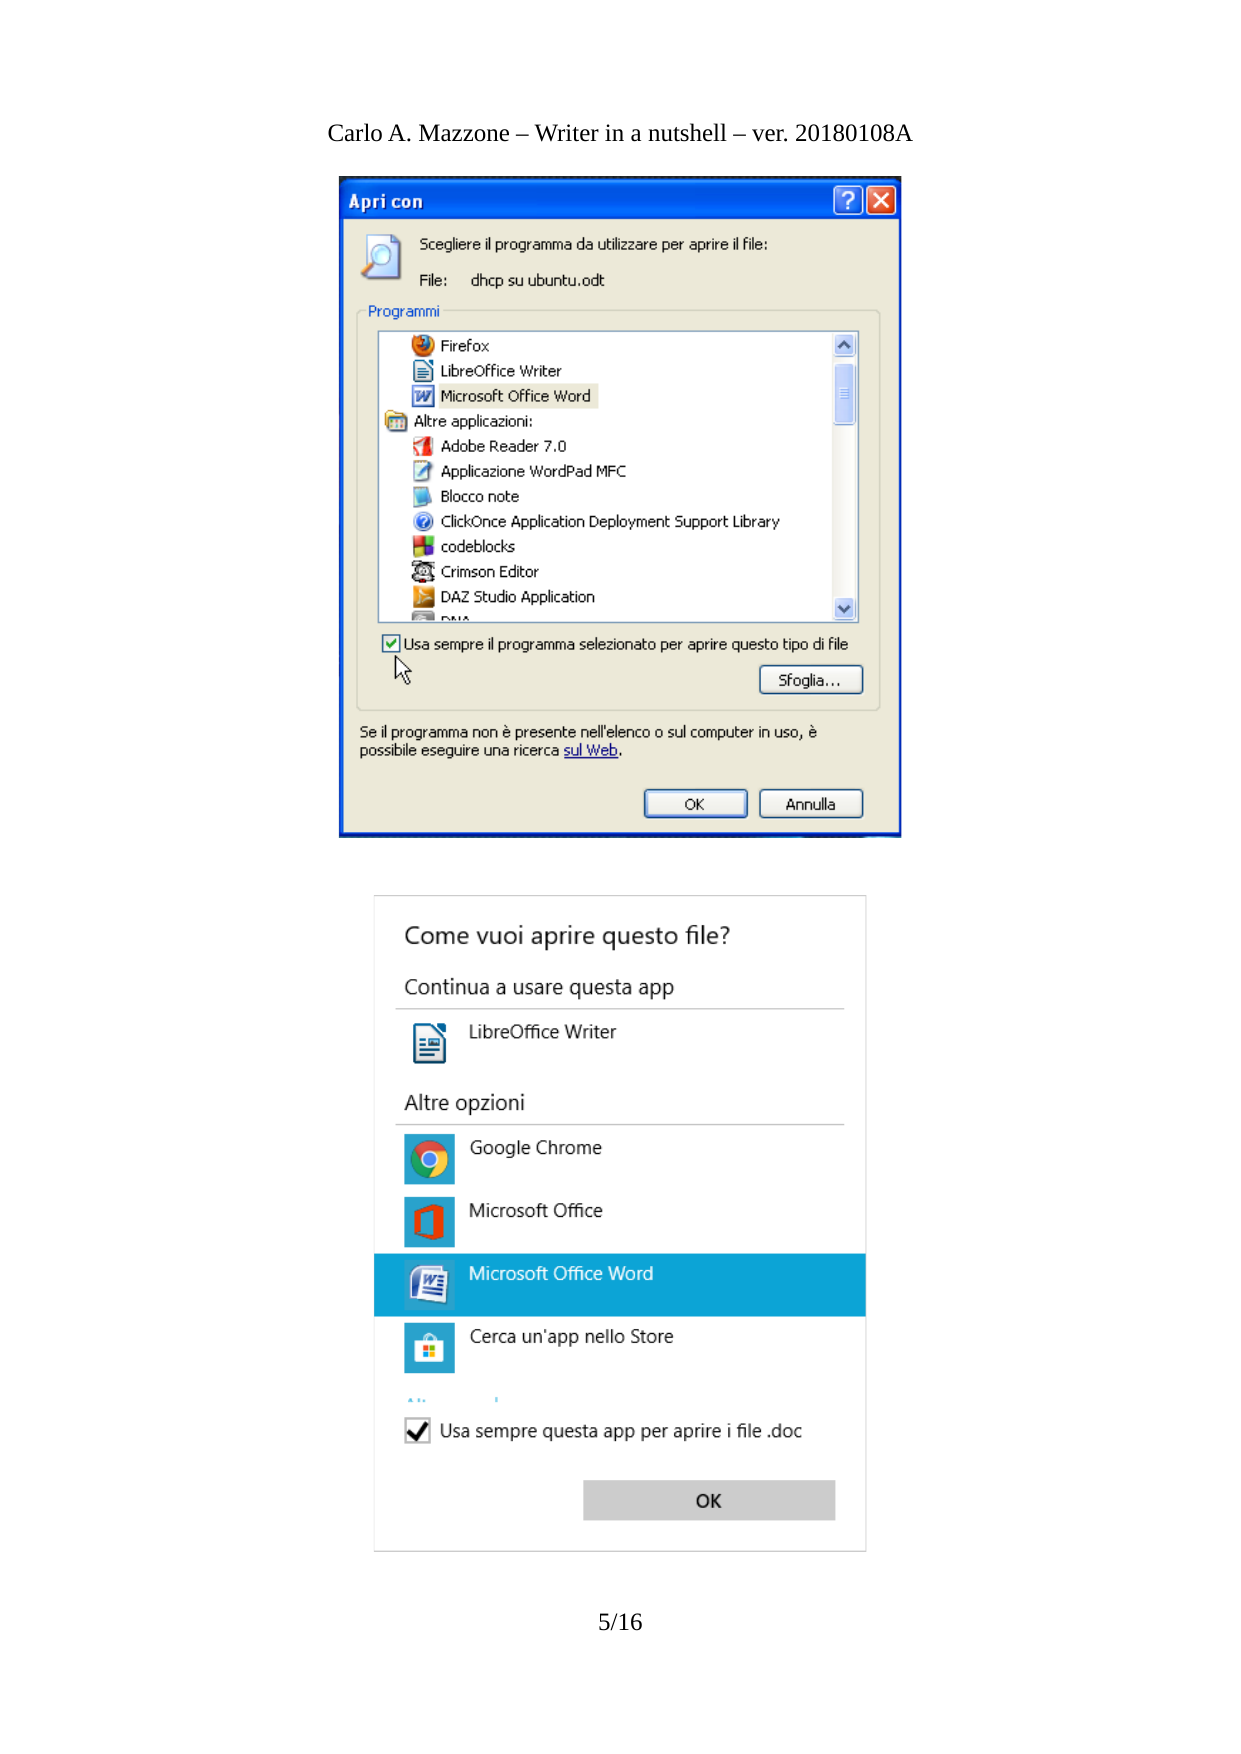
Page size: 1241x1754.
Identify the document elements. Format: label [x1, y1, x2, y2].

picture [373, 895, 867, 1552]
picture [338, 176, 902, 838]
